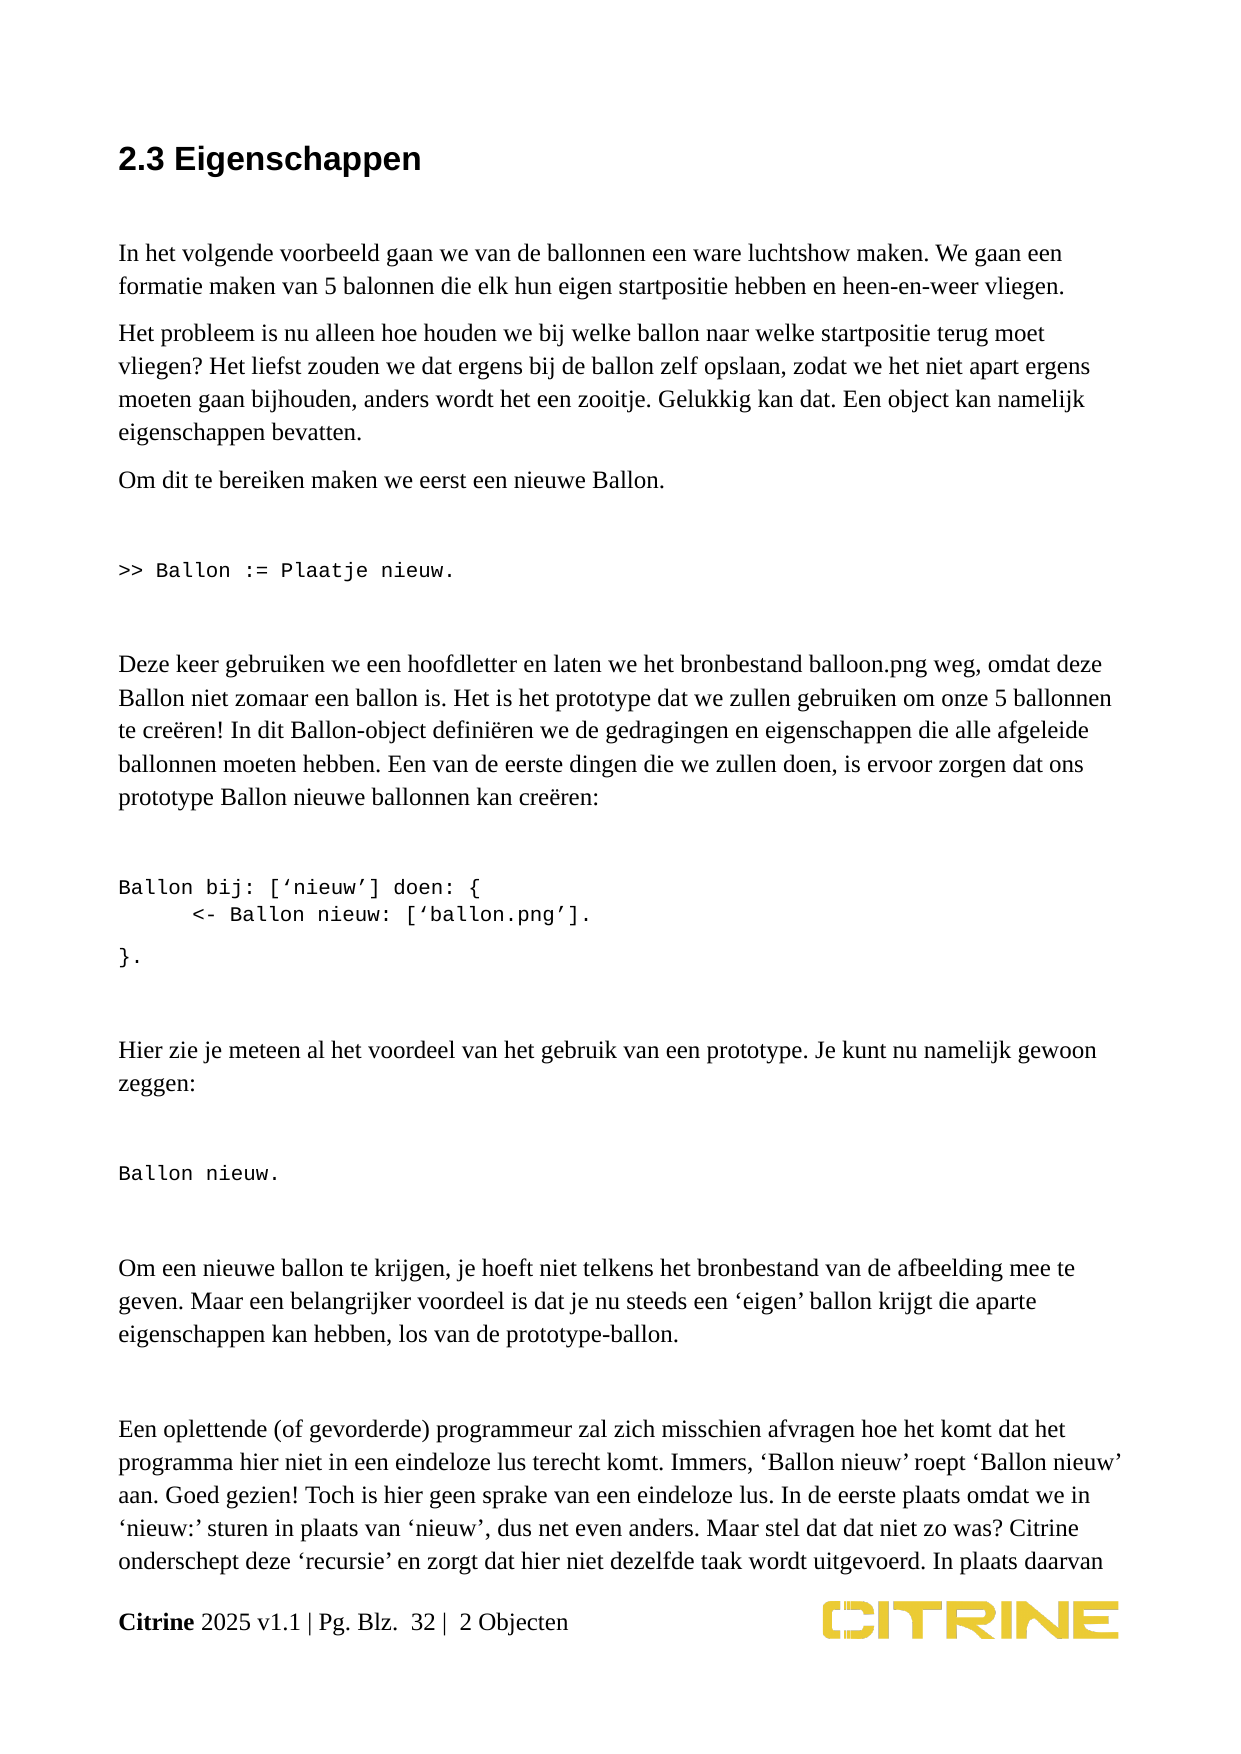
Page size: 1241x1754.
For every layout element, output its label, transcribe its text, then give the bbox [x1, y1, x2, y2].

text Hier zie je meteen al het voordeel van het gebruik van een prototype. Je kunt nu namelijk gewoon zeggen: [118, 1035, 1122, 1097]
text Ballon bij: [‘nieuw’] doen: { <- Ballon nieuw: [‘ballon.png’]. [118, 877, 1122, 928]
subtitle 2.3 Eigenschappen [118, 139, 1122, 178]
picture [822, 1601, 1119, 1639]
text Een oplettende (of gevorderde) programmeur zal zich misschien afvragen hoe het komt dat het programma hier niet in een eindeloze lus terecht komt. Immers, ‘Ballon nieuw’ roept ‘Ballon nieuw’ aan. Goed gezien! Toch is hier geen sprake van een eindeloze lus. In de eerste plaats omdat we in ‘nieuw:’ sturen in plaats van ‘nieuw’, dus net even anders. Maar stel dat dat niet zo was? Citrine onderschept deze ‘recursie’ en zorgt dat hier niet dezelfde taak wordt uitgevoerd. In plaats daarvan [118, 1414, 1122, 1575]
text }. [118, 946, 1122, 969]
text Het probleem is nu alleen hoe houden we bij welke ballon naar welke startpositie terug moet vliegen? Het liefst zouden we dat ergens bij de ballon zelf opslaan, zodat we het niet apart ergens moeten gaan bijhouden, anders wordt het een zooitje. Gelukkig kan dat. Een object kan namelijk eigenschappen bevatten. [118, 318, 1122, 446]
text >> Ballon := Plaatje nieuw. [118, 560, 1122, 584]
text In het volgende voorbeeld gaan we van de ballonnen een ware luchtshow maken. We gaan een formatie maken van 5 balonnen die elk hun eigen startpositie hebben en heen-en-weer vliegen. [118, 238, 1122, 299]
text Om een nieuwe ballon te krijgen, je hoeft niet telkens het bronbestand van de afbeelding mee te geven. Maar een belangrijker voordeel is dat je nu steeds een ‘eigen’ ballon krijgt die aparte eigenschappen kan hebben, los van de prototype-ballon. [118, 1253, 1122, 1348]
text Om dit te bereiken maken we eerst een nieuwe Ballon. [118, 465, 1122, 494]
text Deze keer gebruiken we een hoofdletter en laten we het bronbestand balloon.png weg, omdat deze Ballon niet zomaar een ballon is. Het is het prototype dat we zullen gebruiken om onze 5 ballonnen te creëren! In dit Ballon-object definiëren we de gedragingen en eigenschappen die alle afgeleide ballonnen moeten hebben. Een van de eerste dingen die we zullen doen, is ervoor zorgen dat ons prototype Ballon nieuwe ballonnen kan creëren: [118, 649, 1122, 810]
text Ballon nieuw. [118, 1163, 1122, 1187]
